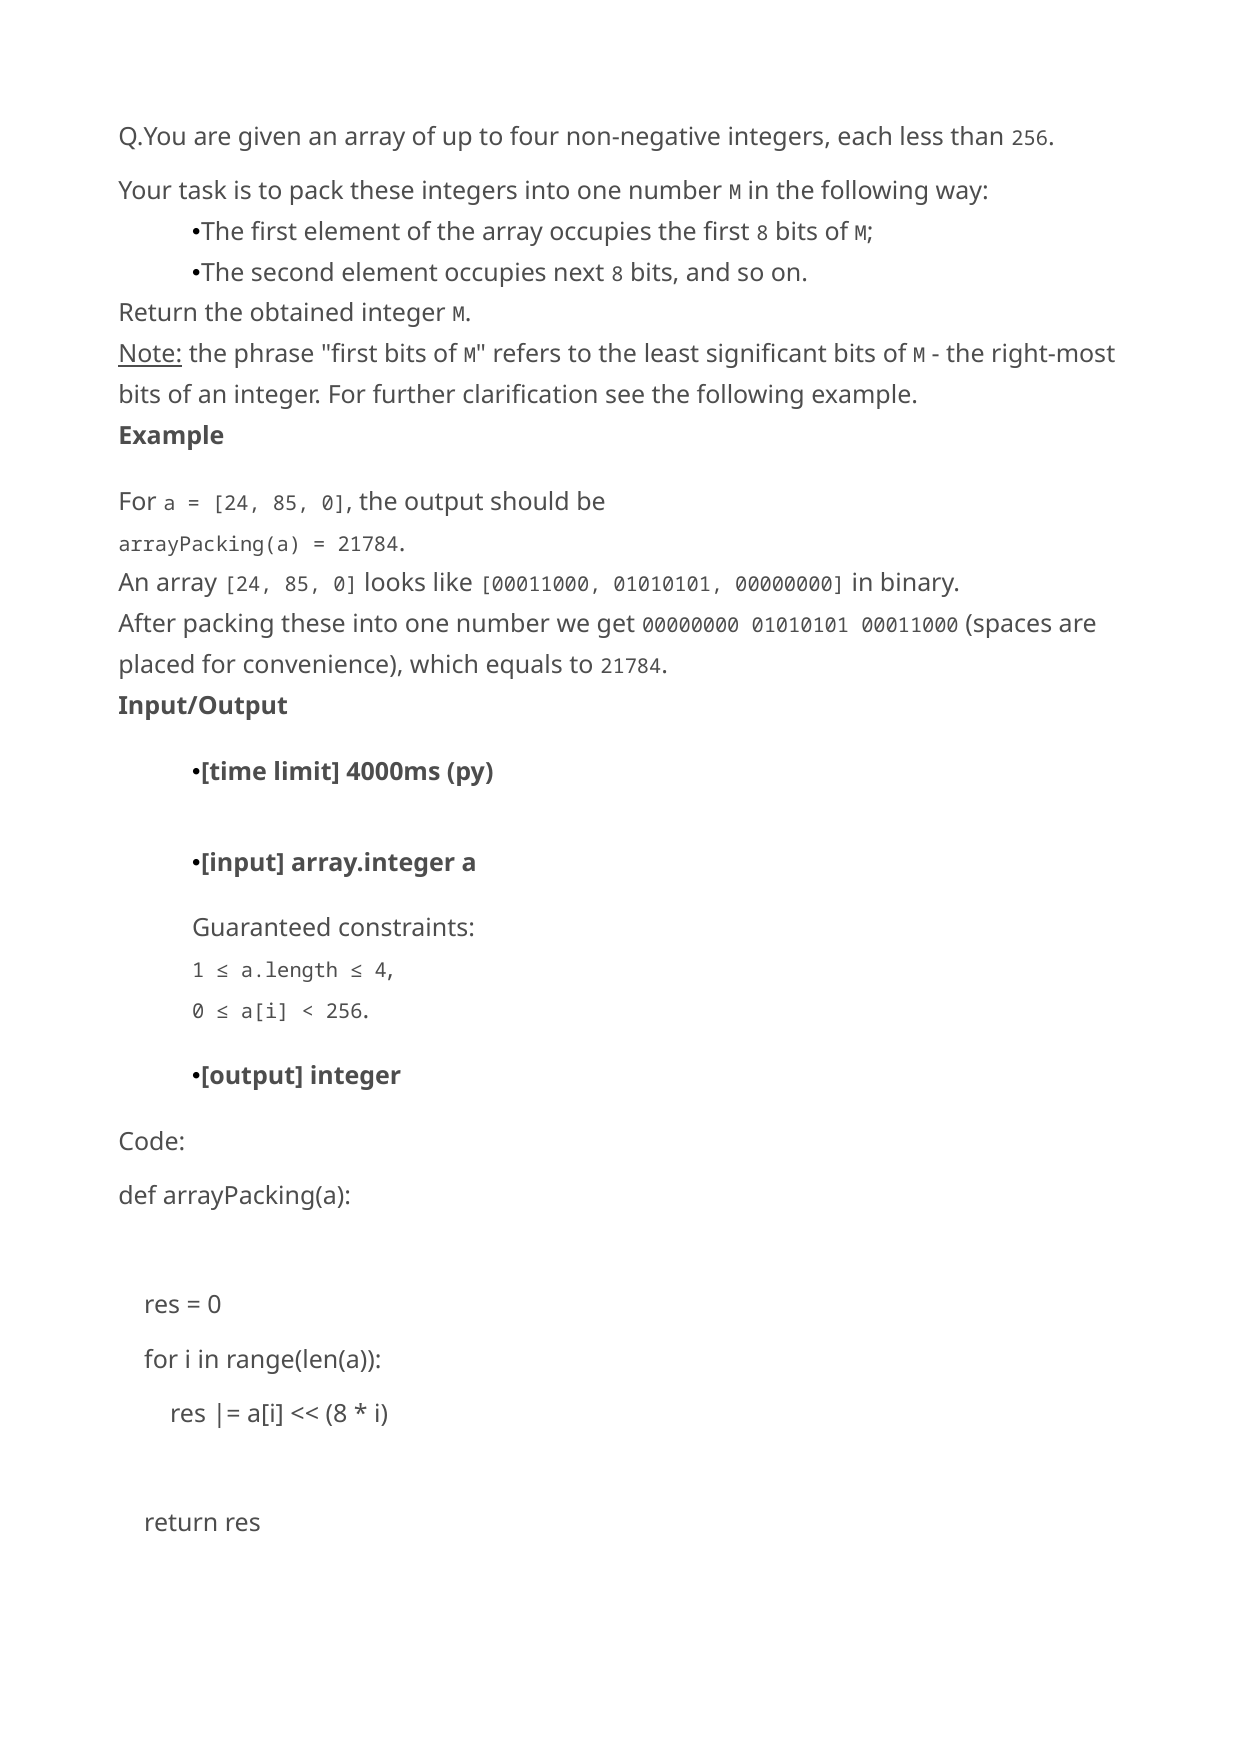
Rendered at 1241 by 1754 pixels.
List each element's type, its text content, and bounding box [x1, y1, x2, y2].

text return res [118, 1505, 1122, 1539]
text An array [24, 85, 0] looks like [00011000, 01010101, 00000000] in binary. After packing these into one number we get 00000000 01010101 00011000 (spaces are placed for convenience), which equals to 21784. [118, 565, 1122, 681]
text Your task is to pack these integers into one number M in the following way: [118, 173, 1122, 207]
text Input/Output [118, 688, 1122, 722]
text for i in range(len(a)): [118, 1341, 1122, 1375]
text Note: the phrase "first bits of M" refers to the least significant bits of M - the right-most bits of an integer. For further clarification see the following example. [118, 336, 1122, 411]
text Example [118, 418, 1122, 452]
list [time limit] 4000ms (py) [118, 753, 1122, 787]
text res = 0 [118, 1287, 1122, 1321]
text Code: [118, 1123, 1122, 1157]
text def arrayPacking(a): [118, 1178, 1122, 1212]
list Guaranteed constraints: 1 ≤ a.length ≤ 4, 0 ≤ a[i] < 256. [118, 910, 1122, 1026]
text Return the obtained integer M. [118, 295, 1122, 329]
list [output] integer [118, 1058, 1122, 1092]
text For a = [24, 85, 0], the output should be arrayPacking(a) = 21784. [118, 483, 1122, 558]
list [input] array.integer a [118, 844, 1122, 878]
list The first element of the array occupies the first 8 bits of M; [118, 213, 1122, 247]
list The second element occupies next 8 bits, and so on. [118, 254, 1122, 288]
text Q.You are given an array of up to four non-negative integers, each less than 256. [118, 118, 1122, 152]
text res |= a[i] << (8 * i) [118, 1396, 1122, 1430]
